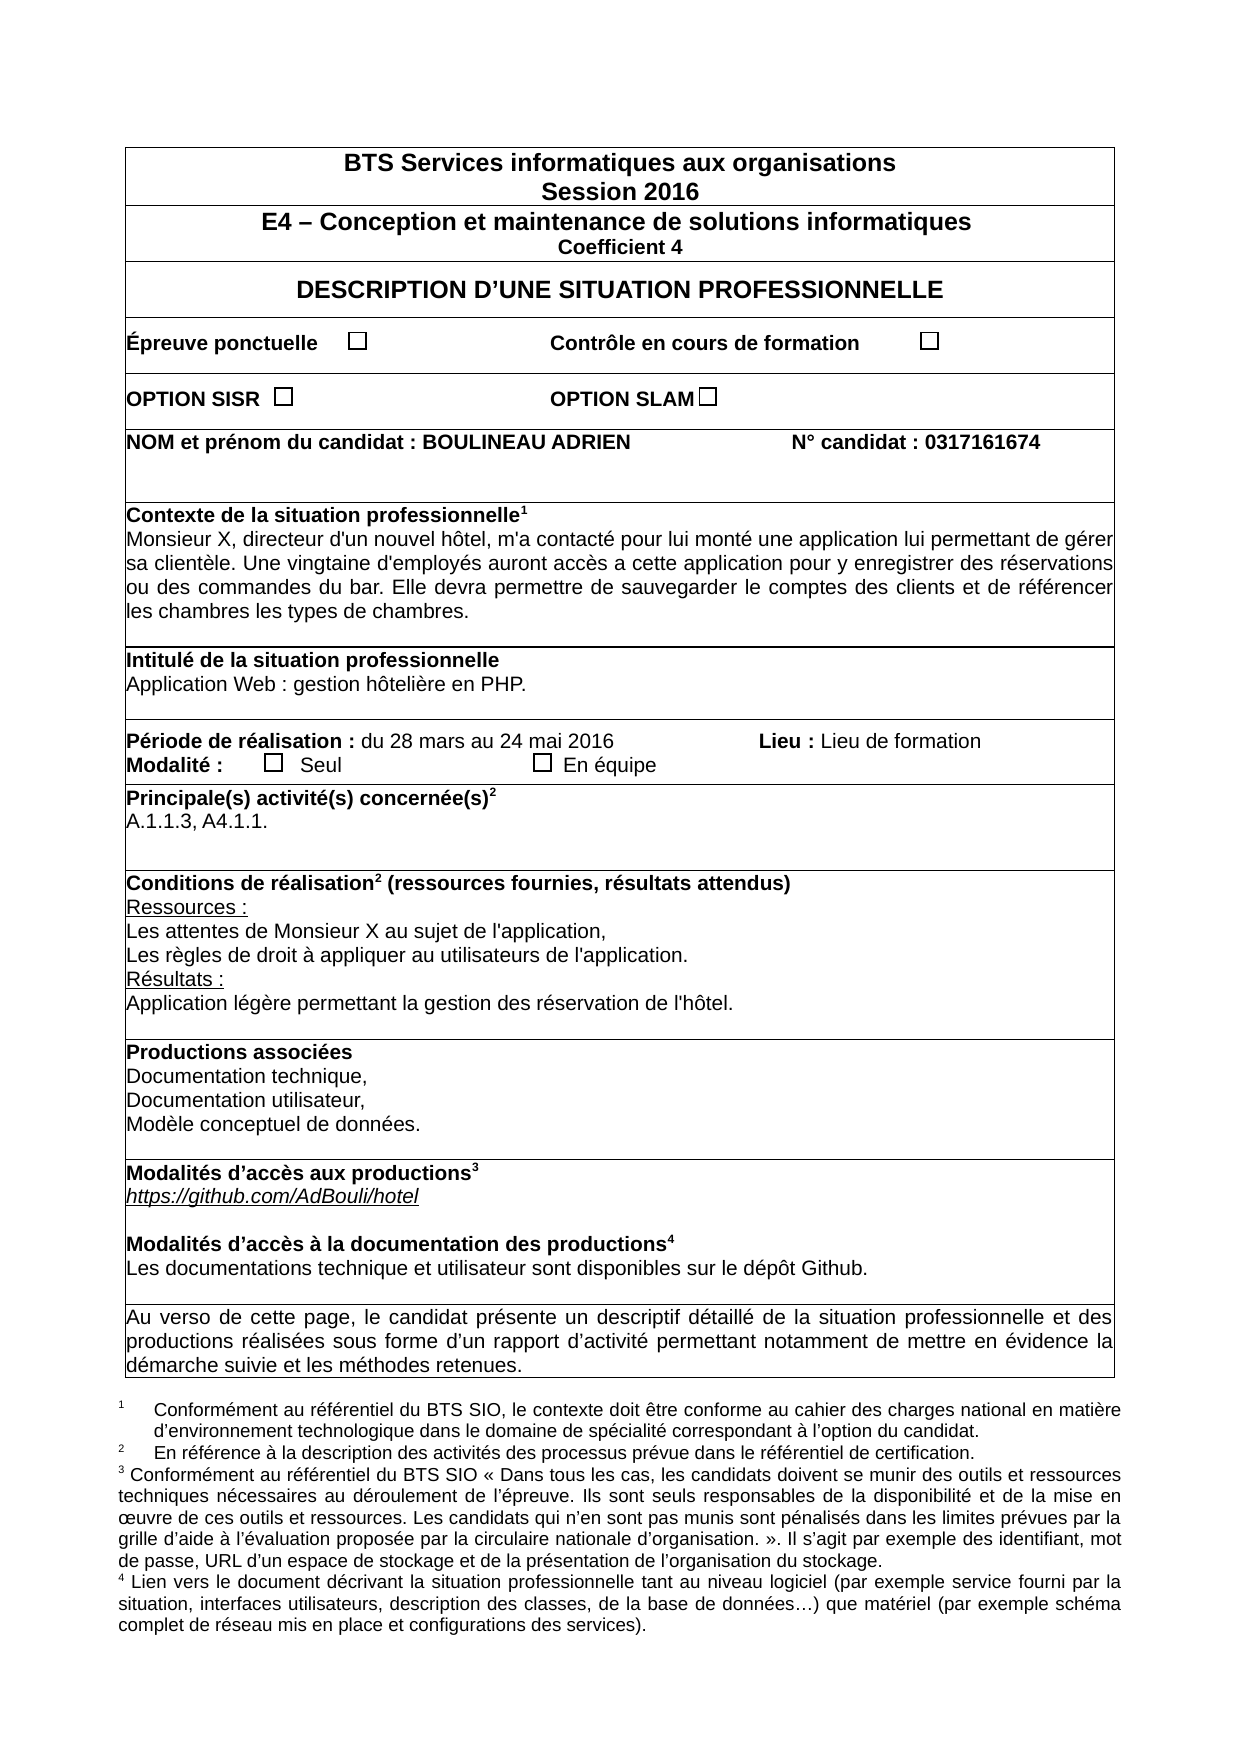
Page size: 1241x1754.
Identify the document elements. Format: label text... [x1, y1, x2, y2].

table_cell N° candidat : 0317161674 [791, 430, 1114, 502]
table_header BTS Services informatiques aux organisations Session 2016 [126, 148, 1114, 205]
table_cell Contexte de la situation professionnelle Monsieur X, directeur d'un nouvel hôtel, m'a contacté pour lui monté une application lui permettant de gérer sa clientèle. Une vingtaine d'employés auront accès a cette application pour y enregistrer des réservations ou des commandes du bar. Elle devra permettre de sauvegarder le comptes des clients et de référencer les chambres les types de chambres. [126, 503, 1114, 646]
table_cell Principale(s) activité(s) concernée(s)2 A.1.1.3, A4.1.1. [126, 785, 1114, 870]
table_cell Modalités d’accès aux productions https://github.com/AdBouli/hotel Modalités d’accès à la documentation des productions Les documentations technique et utilisateur sont disponibles sur le dépôt Github. [126, 1160, 1114, 1304]
table_cell OPTION SISR [126, 374, 550, 429]
table_cell NOM et prénom du candidat : BOULINEAU ADRIEN [126, 430, 791, 502]
table_cell OPTION SLAM [550, 374, 1114, 429]
table_cell Période de réalisation : du 28 mars au 24 mai 2016 Lieu : Lieu de formation Modalité : Seul En équipe [126, 720, 1114, 784]
table_cell Épreuve ponctuelle [126, 318, 550, 373]
table_cell Conditions de réalisation (ressources fournies, résultats attendus) Ressources : Les attentes de Monsieur X au sujet de l'application, Les règles de droit à appliquer au utilisateurs de l'application. Résultats : Application légère permettant la gestion des réservation de l'hôtel. [126, 871, 1114, 1038]
table_cell Contrôle en cours de formation [550, 318, 1114, 373]
table_cell DESCRIPTION D’UNE SITUATION PROFESSIONNELLE [126, 262, 1114, 317]
table_cell Productions associées Documentation technique, Documentation utilisateur, Modèle conceptuel de données. [126, 1040, 1114, 1159]
table_cell E4 – Conception et maintenance de solutions informatiques Coefficient 4 [126, 206, 1114, 261]
table_cell Au verso de cette page, le candidat présente un descriptif détaillé de la situation professionnelle et des productions réalisées sous forme d’un rapport d’activité permettant notamment de mettre en évidence la démarche suivie et les méthodes retenues. [126, 1305, 1114, 1377]
table_cell Intitulé de la situation professionnelle Application Web : gestion hôtelière en PHP. [126, 648, 1114, 719]
